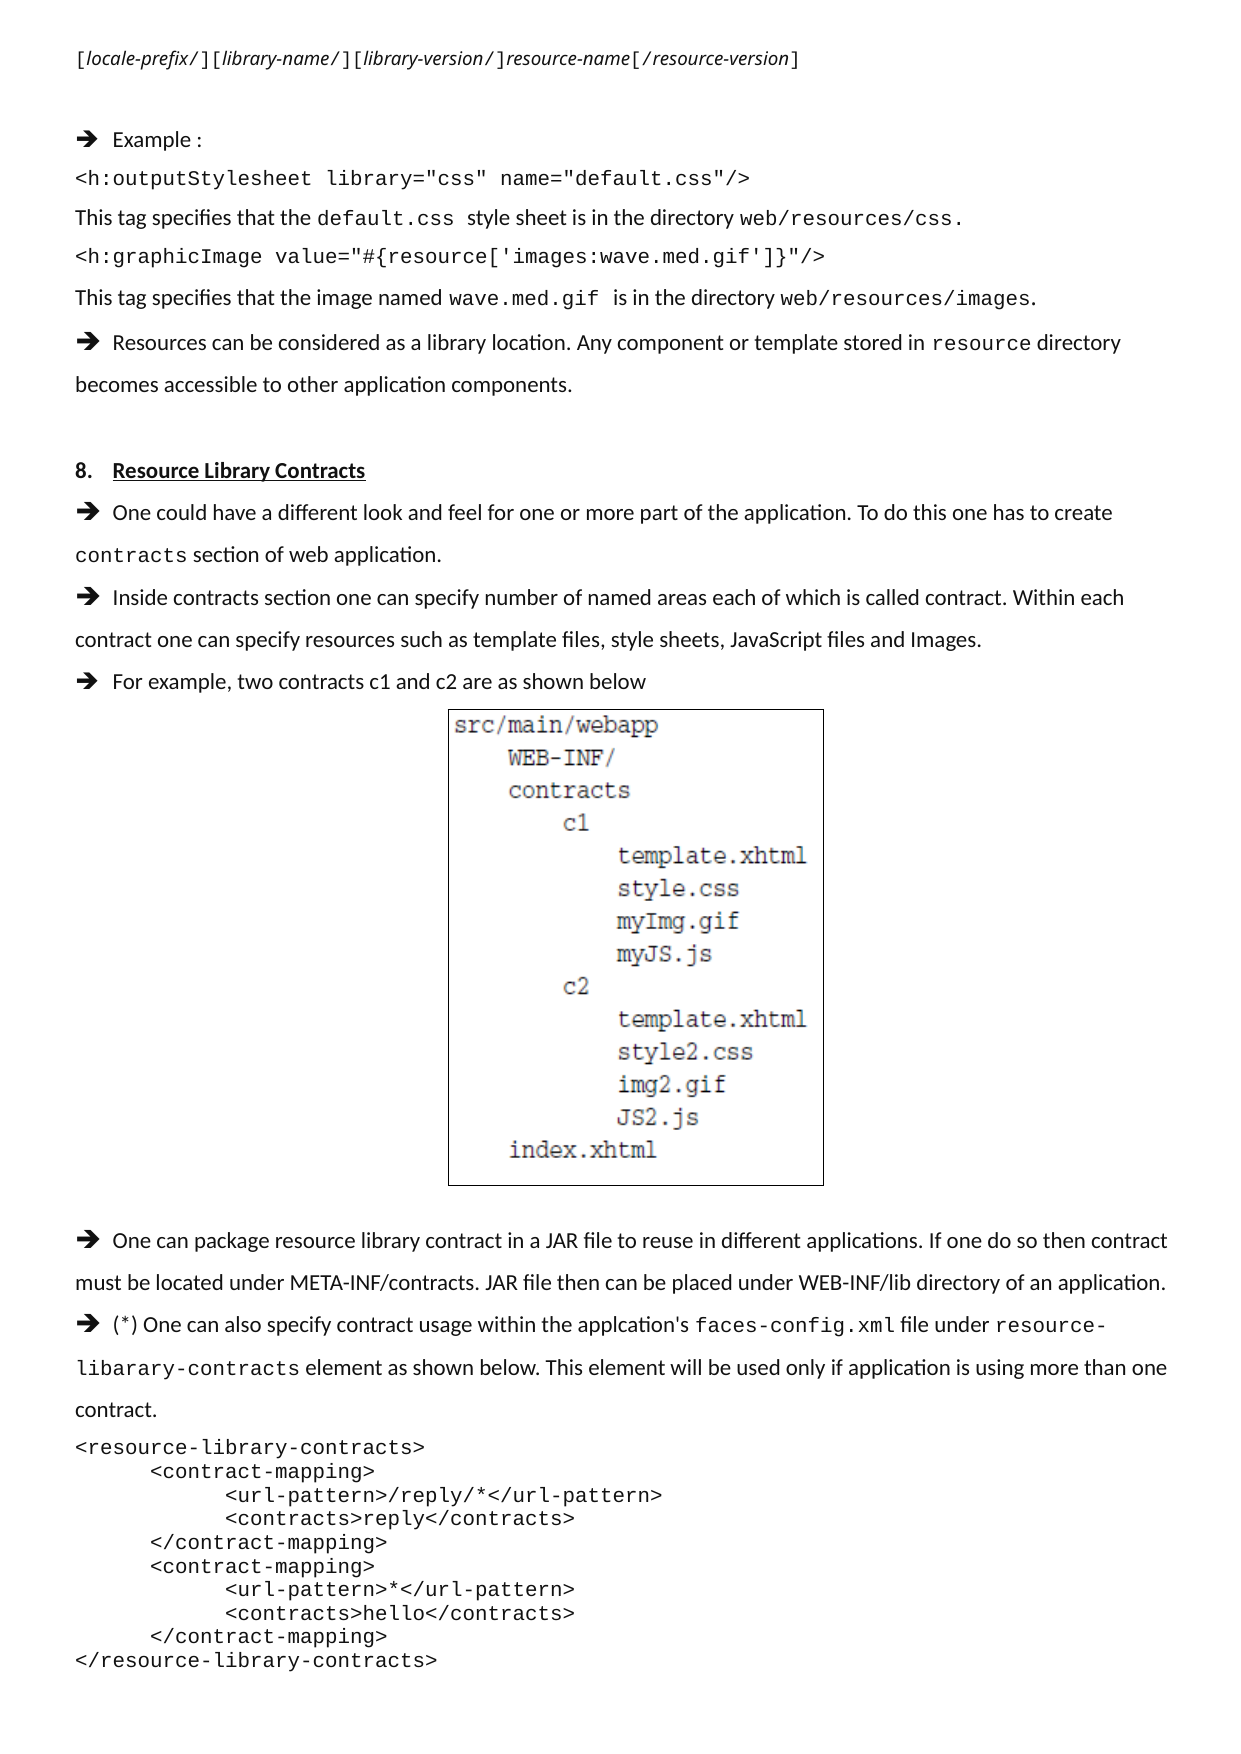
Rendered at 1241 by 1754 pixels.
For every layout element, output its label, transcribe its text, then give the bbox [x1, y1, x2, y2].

list [locale-prefix/][library-name/][library-version/]resource-name[/resource-version] [75, 45, 1195, 71]
list For example, two contracts c1 and c2 are as shown below [75, 667, 1195, 695]
list This tag specifies that the image named wave.med.gif is in the directory web/resources/images. [75, 281, 1195, 312]
text 8. Resource Library Contracts [75, 456, 1195, 484]
list Resources can be considered as a library location. Any component or template stored in resource directory becomes accessible to other application components. [75, 328, 1195, 399]
text <resource-library-contracts> [75, 1437, 1195, 1461]
text <url-pattern>/reply/*</url-pattern> [75, 1485, 1195, 1508]
list <h:graphicImage value="#{resource['images:wave.med.gif']}"/> [75, 246, 1195, 269]
list One can package resource library contract in a JAR file to reuse in different applications. If one do so then contract must be located under META-INF/contracts. JAR file then can be placed under WEB-INF/lib directory of an application. [75, 1226, 1195, 1296]
list (*) One can also specify contract usage within the applcation's faces-config.xml file under resource-libarary-contracts element as shown below. This element will be used only if application is using more than one contract. [75, 1310, 1195, 1423]
text </contract-mapping> [75, 1627, 1195, 1650]
text <contracts>hello</contracts> [75, 1603, 1195, 1627]
text </contract-mapping> [75, 1532, 1195, 1556]
text </resource-library-contracts> [75, 1650, 1195, 1674]
list This tag specifies that the default.css style sheet is in the directory web/resources/css. [75, 203, 1195, 231]
text <contracts>reply</contracts> [75, 1508, 1195, 1532]
text <contract-mapping> [75, 1461, 1195, 1485]
text <url-pattern>*</url-pattern> [75, 1579, 1195, 1603]
text <contract-mapping> [75, 1556, 1195, 1579]
list Inside contracts section one can specify number of named areas each of which is called contract. Within each contract one can specify resources such as template files, style sheets, JavaScript files and Images. [75, 583, 1195, 653]
list One could have a different look and feel for one or more part of the application. To do this one has to create contracts section of web application. [75, 498, 1195, 569]
list Example : [75, 126, 1195, 153]
list <h:outputStylesheet library="css" name="default.css"/> [75, 167, 1195, 191]
